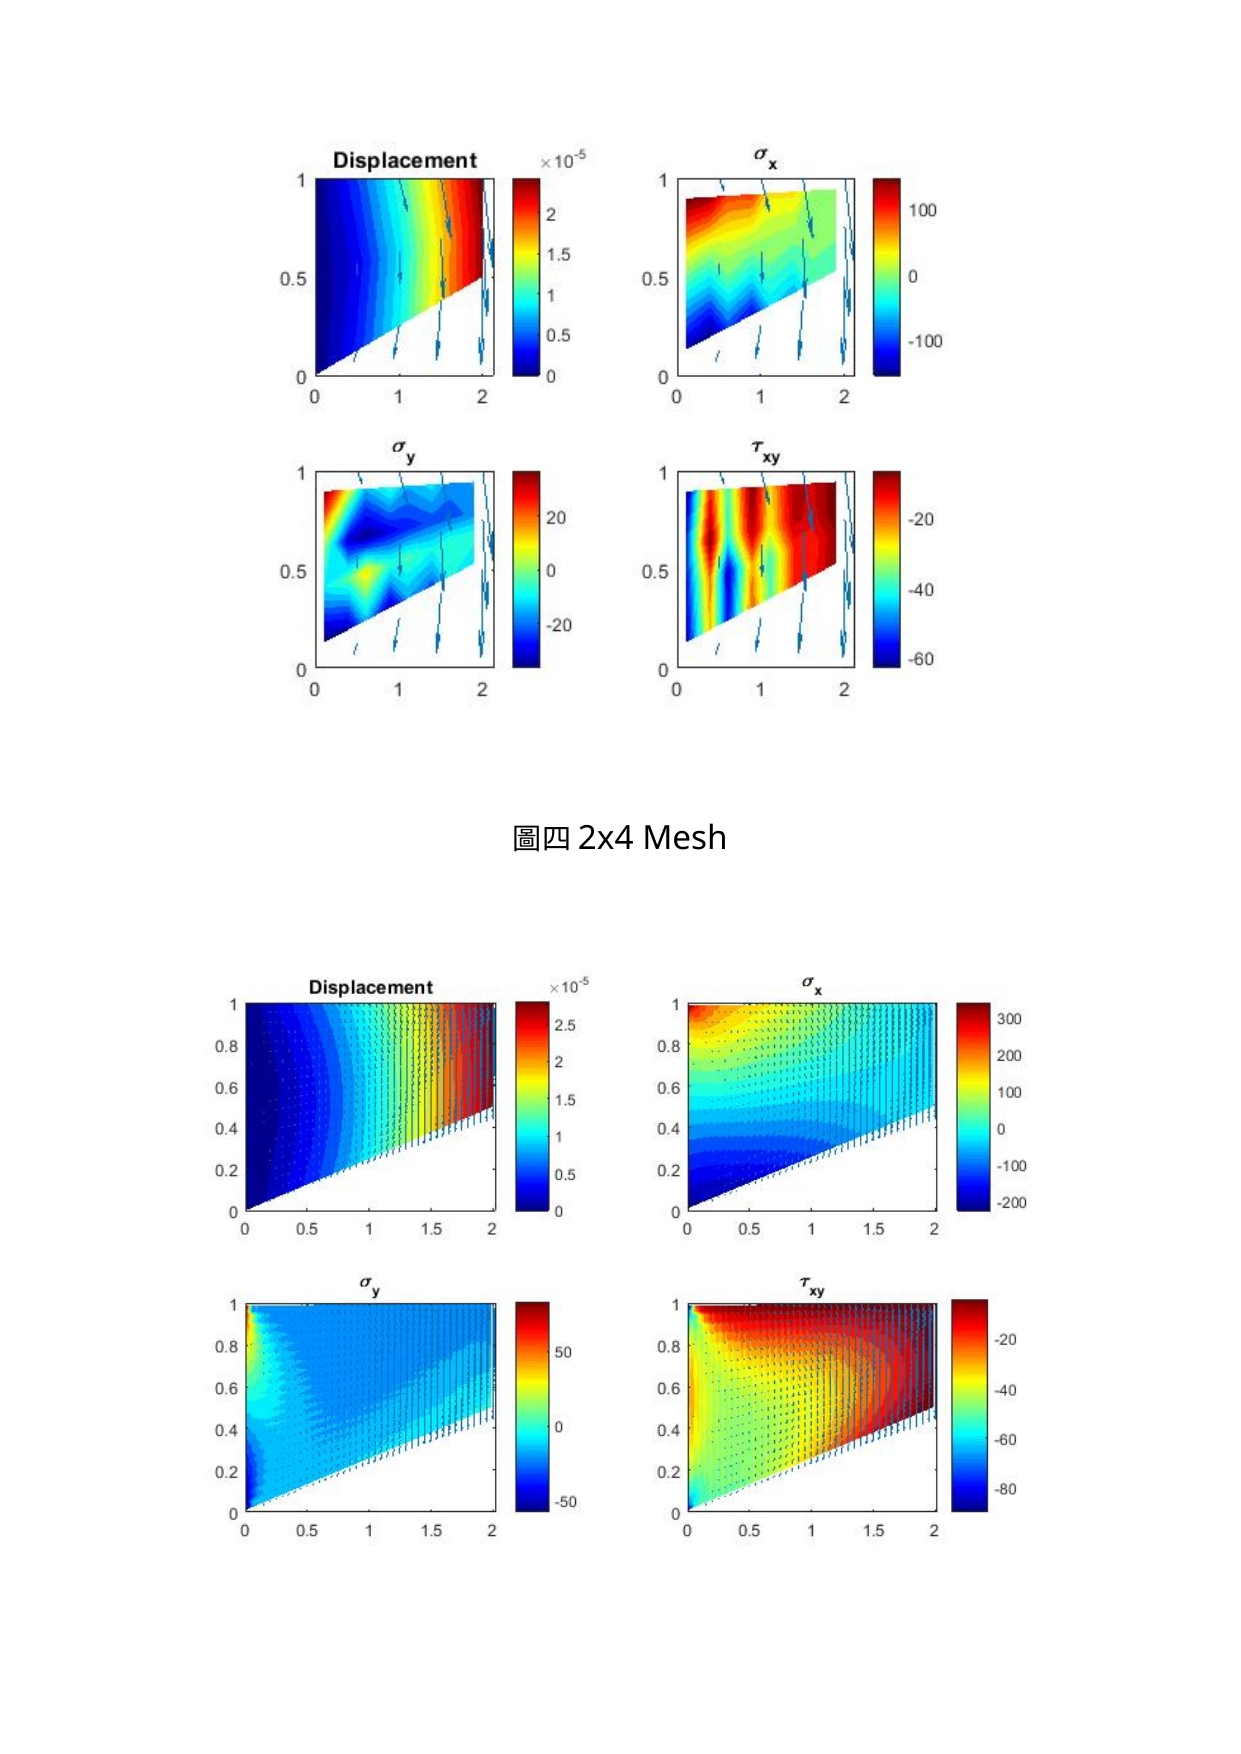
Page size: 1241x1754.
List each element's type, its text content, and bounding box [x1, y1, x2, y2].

picture [208, 118, 1032, 736]
text 圖四 2x4 Mesh [118, 814, 1122, 859]
picture [115, 947, 1119, 1582]
